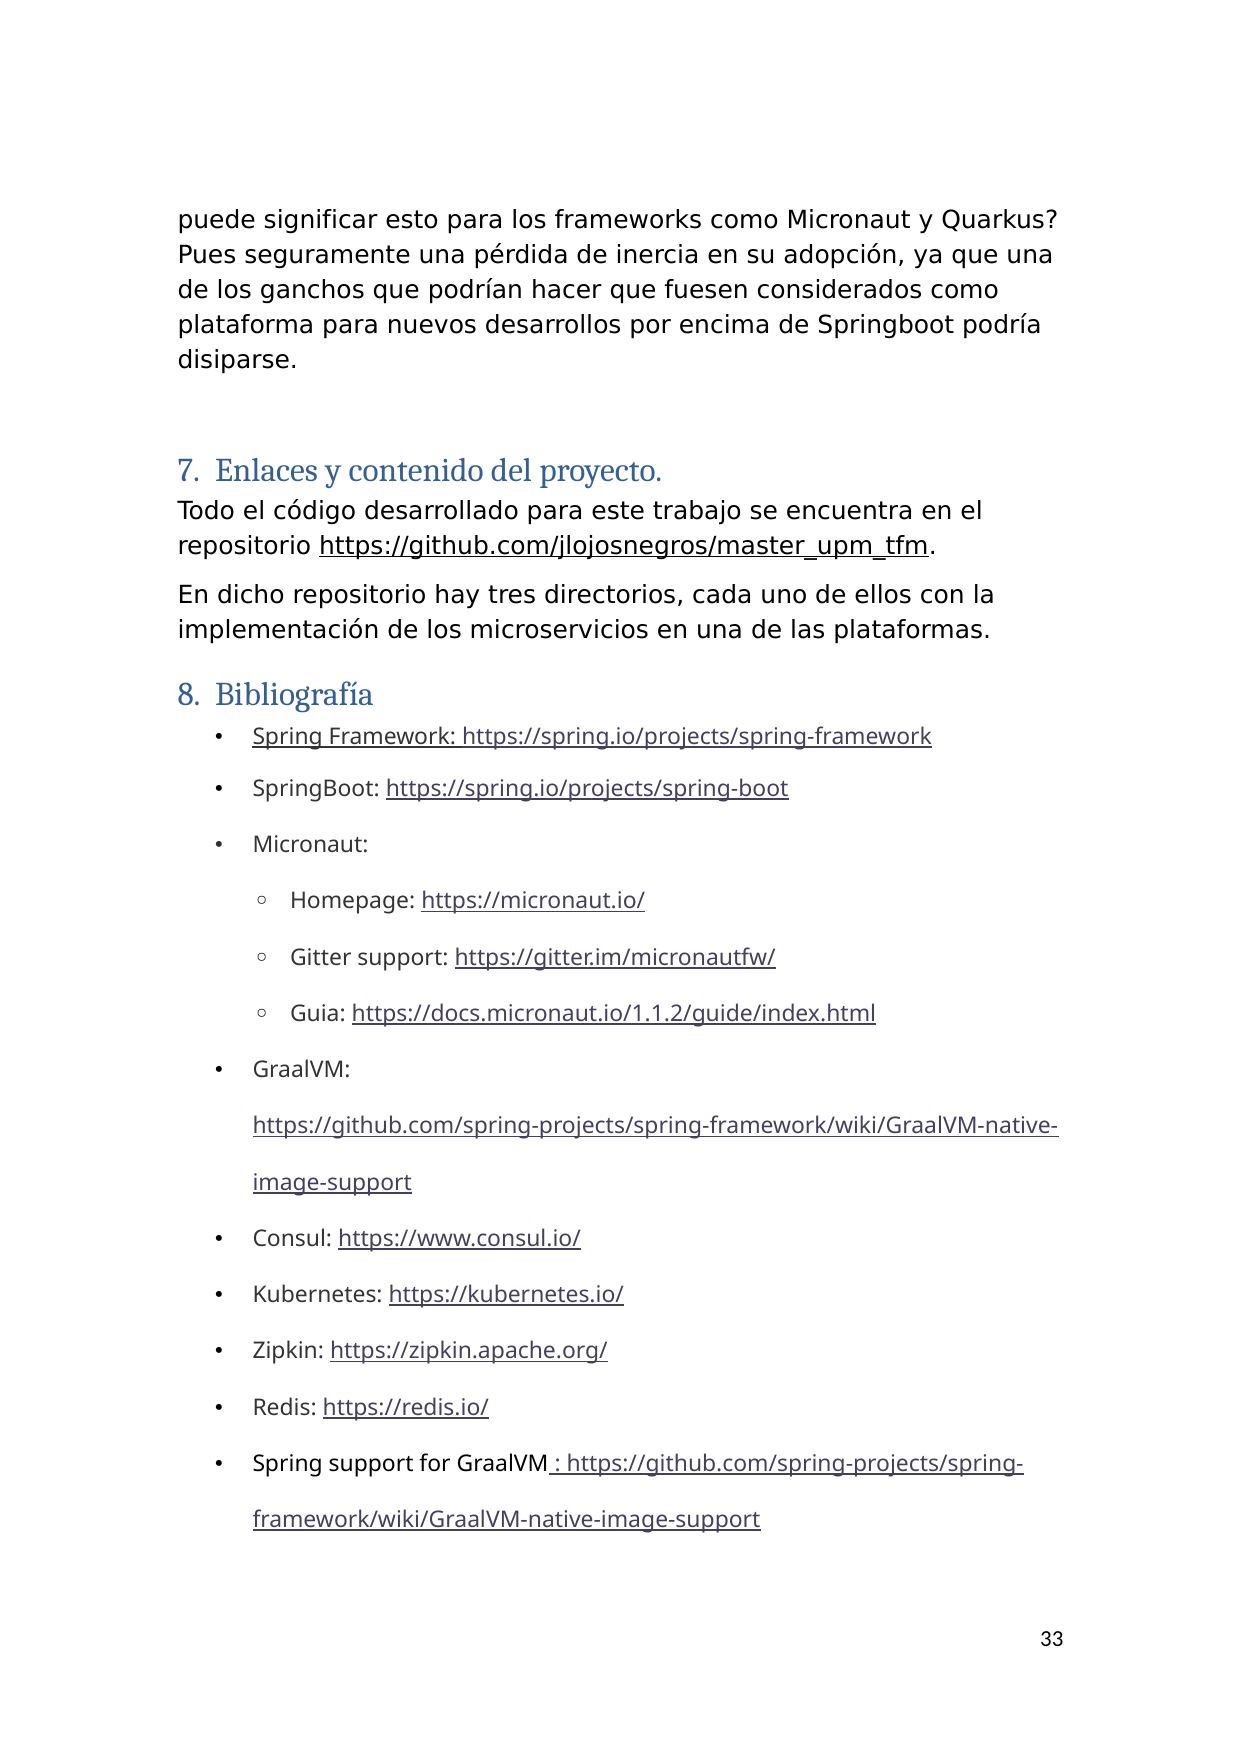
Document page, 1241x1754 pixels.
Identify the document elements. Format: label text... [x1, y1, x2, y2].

subtitle Enlaces y contenido del proyecto. [177, 452, 1063, 490]
text En dicho repositorio hay tres directorios, cada uno de ellos con la implementación de los microservicios en una de las plataformas. [177, 581, 1063, 645]
list Consul: https://www.consul.io/ [215, 1222, 1063, 1253]
list Micronaut: [215, 828, 1063, 859]
text puede significar esto para los frameworks como Micronaut y Quarkus? Pues seguramente una pérdida de inercia en su adopción, ya que una de los ganchos que podrían hacer que fuesen considerados como plataforma para nuevos desarrollos por encima de Springboot podría disiparse. [177, 205, 1063, 374]
list GraalVM: https://github.com/spring-projects/spring-framework/wiki/GraalVM-native-image-support [215, 1053, 1063, 1197]
list Homepage: https://micronaut.io/ [252, 884, 1063, 915]
list Spring support for GraalVM : https://github.com/spring-projects/spring-framework/wiki/GraalVM-native-image-support [215, 1447, 1063, 1534]
list Gitter support: https://gitter.im/micronautfw/ [252, 940, 1063, 972]
list Kubernetes: https://kubernetes.io/ [215, 1278, 1063, 1309]
list Zipkin: https://zipkin.apache.org/ [215, 1334, 1063, 1365]
list Redis: https://redis.io/ [215, 1390, 1063, 1422]
text Todo el código desarrollado para este trabajo se encuentra en el repositorio https://github.com/jlojosnegros/master_upm_tfm. [177, 496, 1063, 560]
list Guia: https://docs.micronaut.io/1.1.2/guide/index.html [252, 997, 1063, 1028]
list Spring Framework: https://spring.io/projects/spring-framework [215, 719, 1063, 751]
subtitle Bibliografía [177, 676, 1063, 714]
list SpringBoot: https://spring.io/projects/spring-boot [215, 772, 1063, 803]
